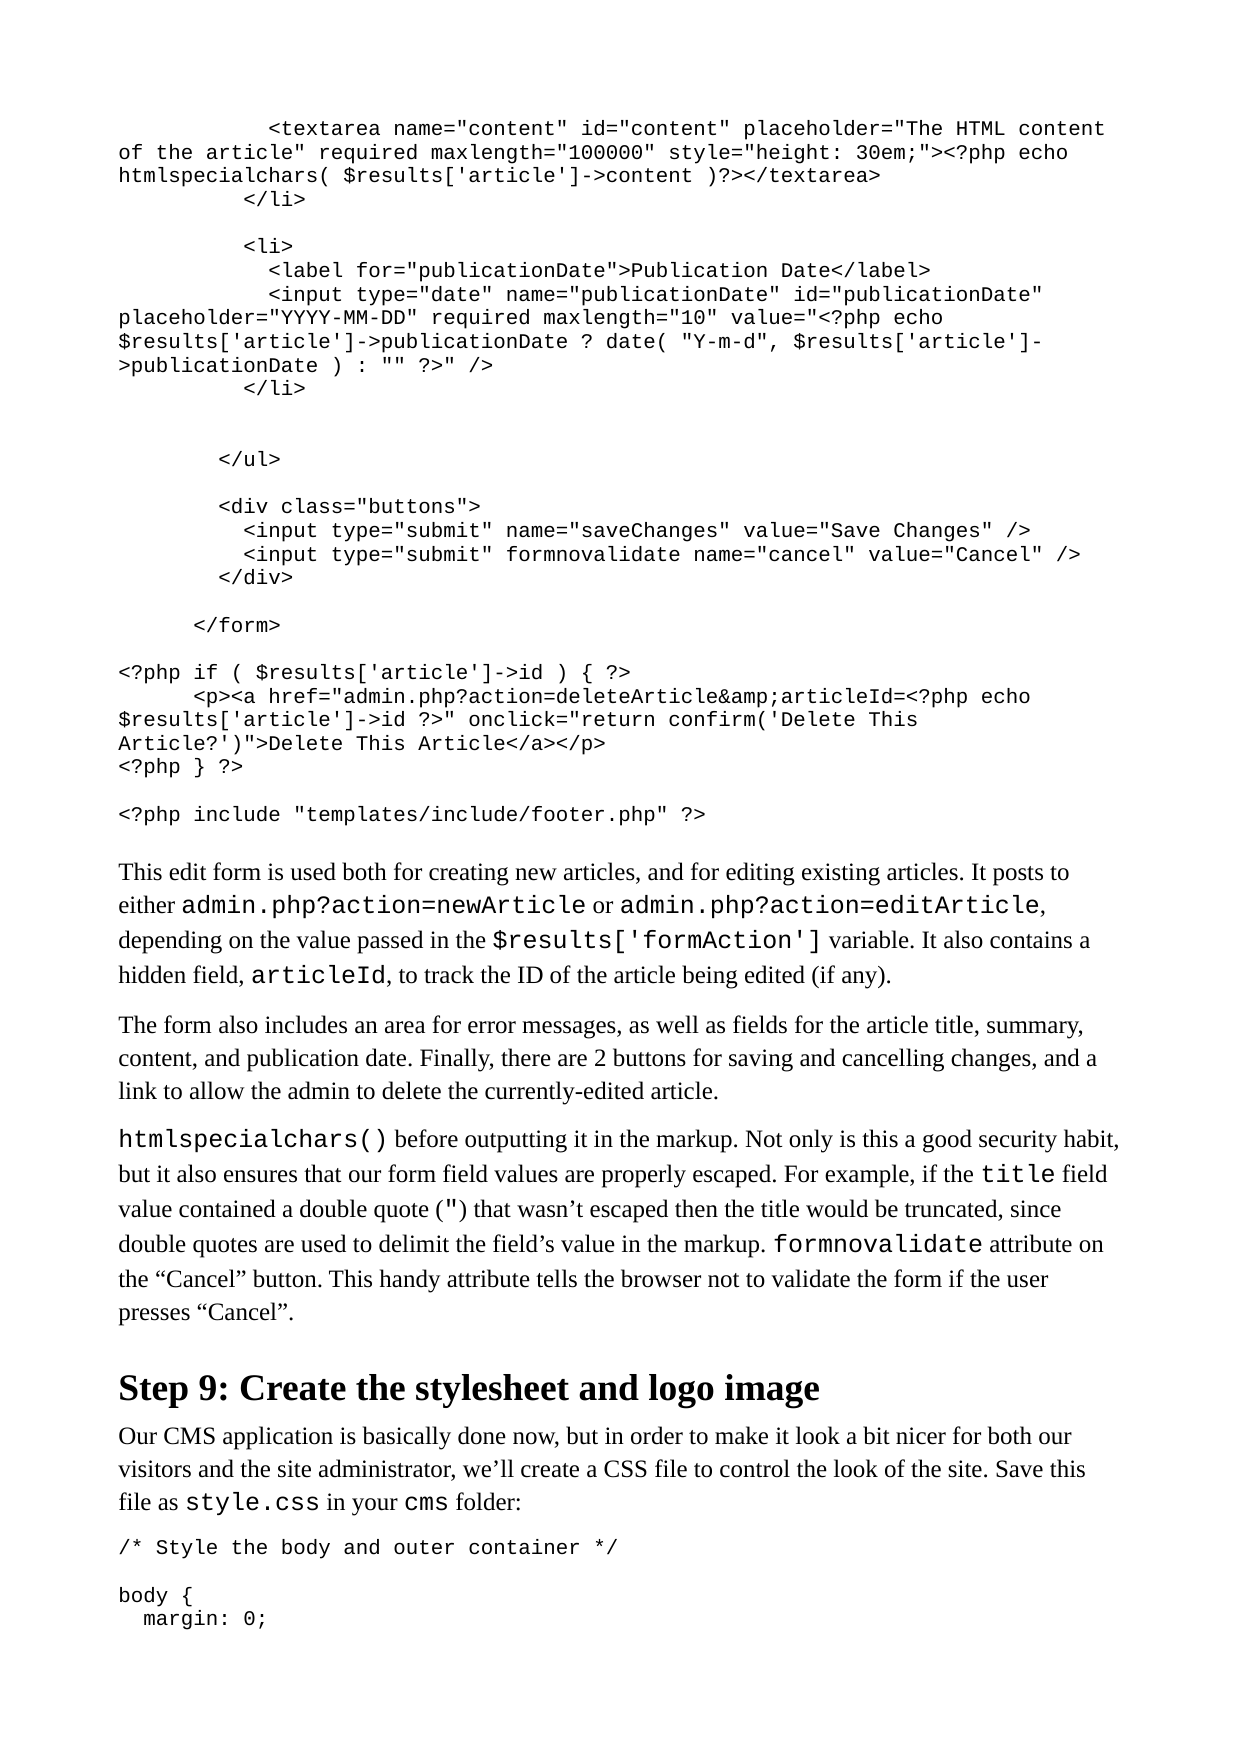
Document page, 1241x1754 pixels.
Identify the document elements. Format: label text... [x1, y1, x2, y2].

text margin: 0; [118, 1608, 1122, 1632]
text <input type="submit" formnovalidate name="cancel" value="Cancel" /> [118, 544, 1122, 567]
text <textarea name="content" id="content" placeholder="The HTML content of the article" required maxlength="100000" style="height: 30em;"><?php echo htmlspecialchars( $results['article']->content )?></textarea> [118, 118, 1122, 189]
text </form> [118, 615, 1122, 638]
text <input type="date" name="publicationDate" id="publicationDate" placeholder="YYYY-MM-DD" required maxlength="10" value="<?php echo $results['article']->publicationDate ? date( "Y-m-d", $results['article']->publicationDate ) : "" ?>" /> [118, 284, 1122, 378]
text Our CMS application is basically done now, but in order to make it look a bit nicer for both our visitors and the site administrator, we’ll create a CSS file to control the look of the site. Save this file as style.css in your cms folder: [118, 1421, 1122, 1518]
text htmlspecialchars() before outputting it in the markup. Not only is this a good security habit, but it also ensures that our form field values are properly escaped. For example, if the title field value contained a double quote (") that wasn’t escaped then the title would be truncated, since double quotes are used to delimit the field’s value in the markup. formnovalidate attribute on the “Cancel” button. This handy attribute tells the browser not to validate the form if the user presses “Cancel”. [118, 1124, 1122, 1326]
text <input type="submit" name="saveChanges" value="Save Changes" /> [118, 520, 1122, 544]
text <li> [118, 236, 1122, 260]
text </li> [118, 189, 1122, 213]
text This edit form is used both for creating new articles, and for editing existing articles. It posts to either admin.php?action=newArticle or admin.php?action=editArticle, depending on the value passed in the $results['formAction'] variable. It also contains a hidden field, articleId, to track the ID of the article being edited (if any). [118, 857, 1122, 991]
text <p><a href="admin.php?action=deleteArticle&amp;articleId=<?php echo $results['article']->id ?>" onclick="return confirm('Delete This Article?')">Delete This Article</a></p> [118, 686, 1122, 757]
text <label for="publicationDate">Publication Date</label> [118, 260, 1122, 284]
text /* Style the body and outer container */ [118, 1537, 1122, 1561]
text body { [118, 1585, 1122, 1608]
text <?php } ?> [118, 757, 1122, 780]
subtitle Step 9: Create the stylesheet and logo image [118, 1366, 1122, 1409]
text </ul> [118, 449, 1122, 473]
text <?php if ( $results['article']->id ) { ?> [118, 662, 1122, 686]
text The form also includes an area for error messages, as well as fields for the article title, summary, content, and publication date. Finally, there are 2 buttons for saving and cancelling changes, and a link to allow the admin to delete the currently-edited article. [118, 1010, 1122, 1105]
text </li> [118, 378, 1122, 402]
text <div class="buttons"> [118, 496, 1122, 520]
text <?php include "templates/include/footer.php" ?> [118, 804, 1122, 827]
text </div> [118, 567, 1122, 591]
